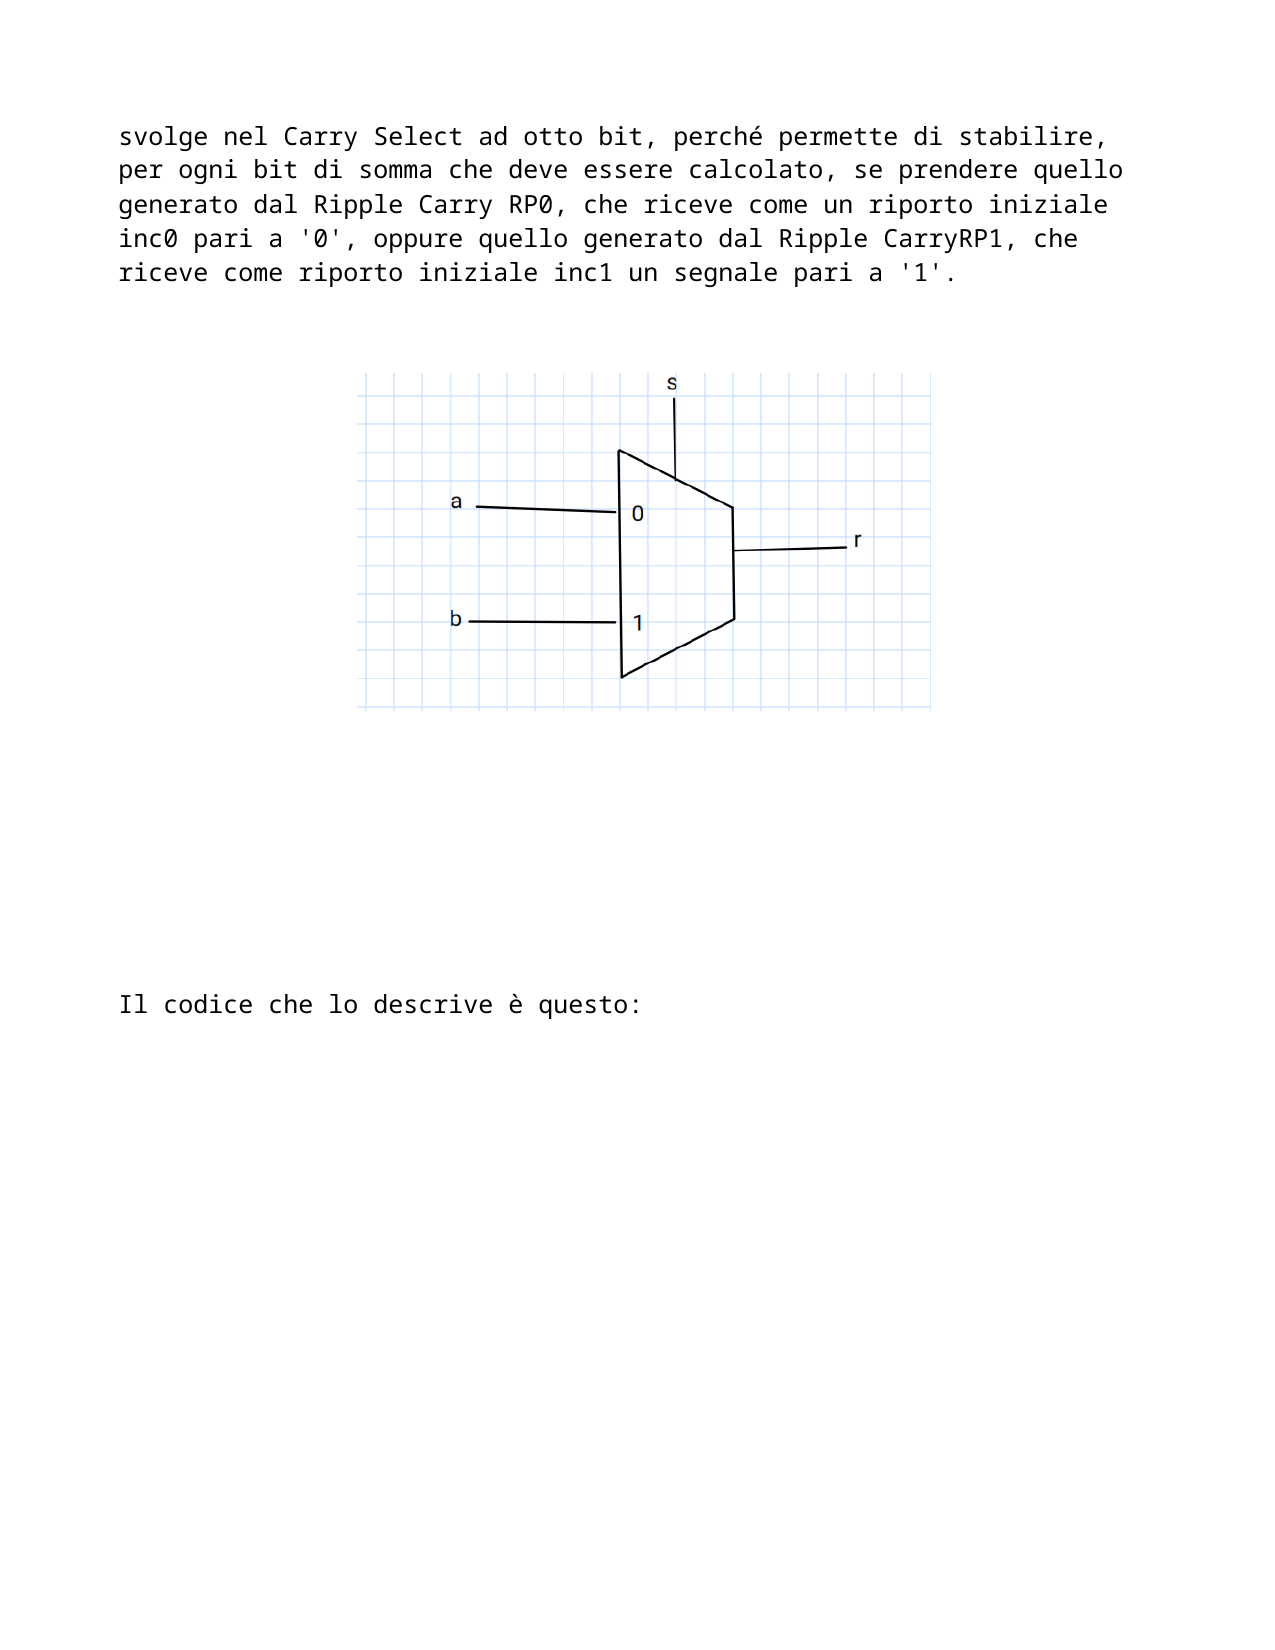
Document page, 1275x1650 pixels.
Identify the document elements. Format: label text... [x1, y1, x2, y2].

picture [357, 373, 931, 711]
text svolge nel Carry Select ad otto bit, perché permette di stabilire, per ogni bit di somma che deve essere calcolato, se prendere quello generato dal Ripple Carry RP0, che riceve come un riporto iniziale inc0 pari a '0', oppure quello generato dal Ripple CarryRP1, che riceve come riporto iniziale inc1 un segnale pari a '1'. [118, 118, 1157, 288]
text Il codice che lo descrive è questo: [118, 986, 1157, 1020]
